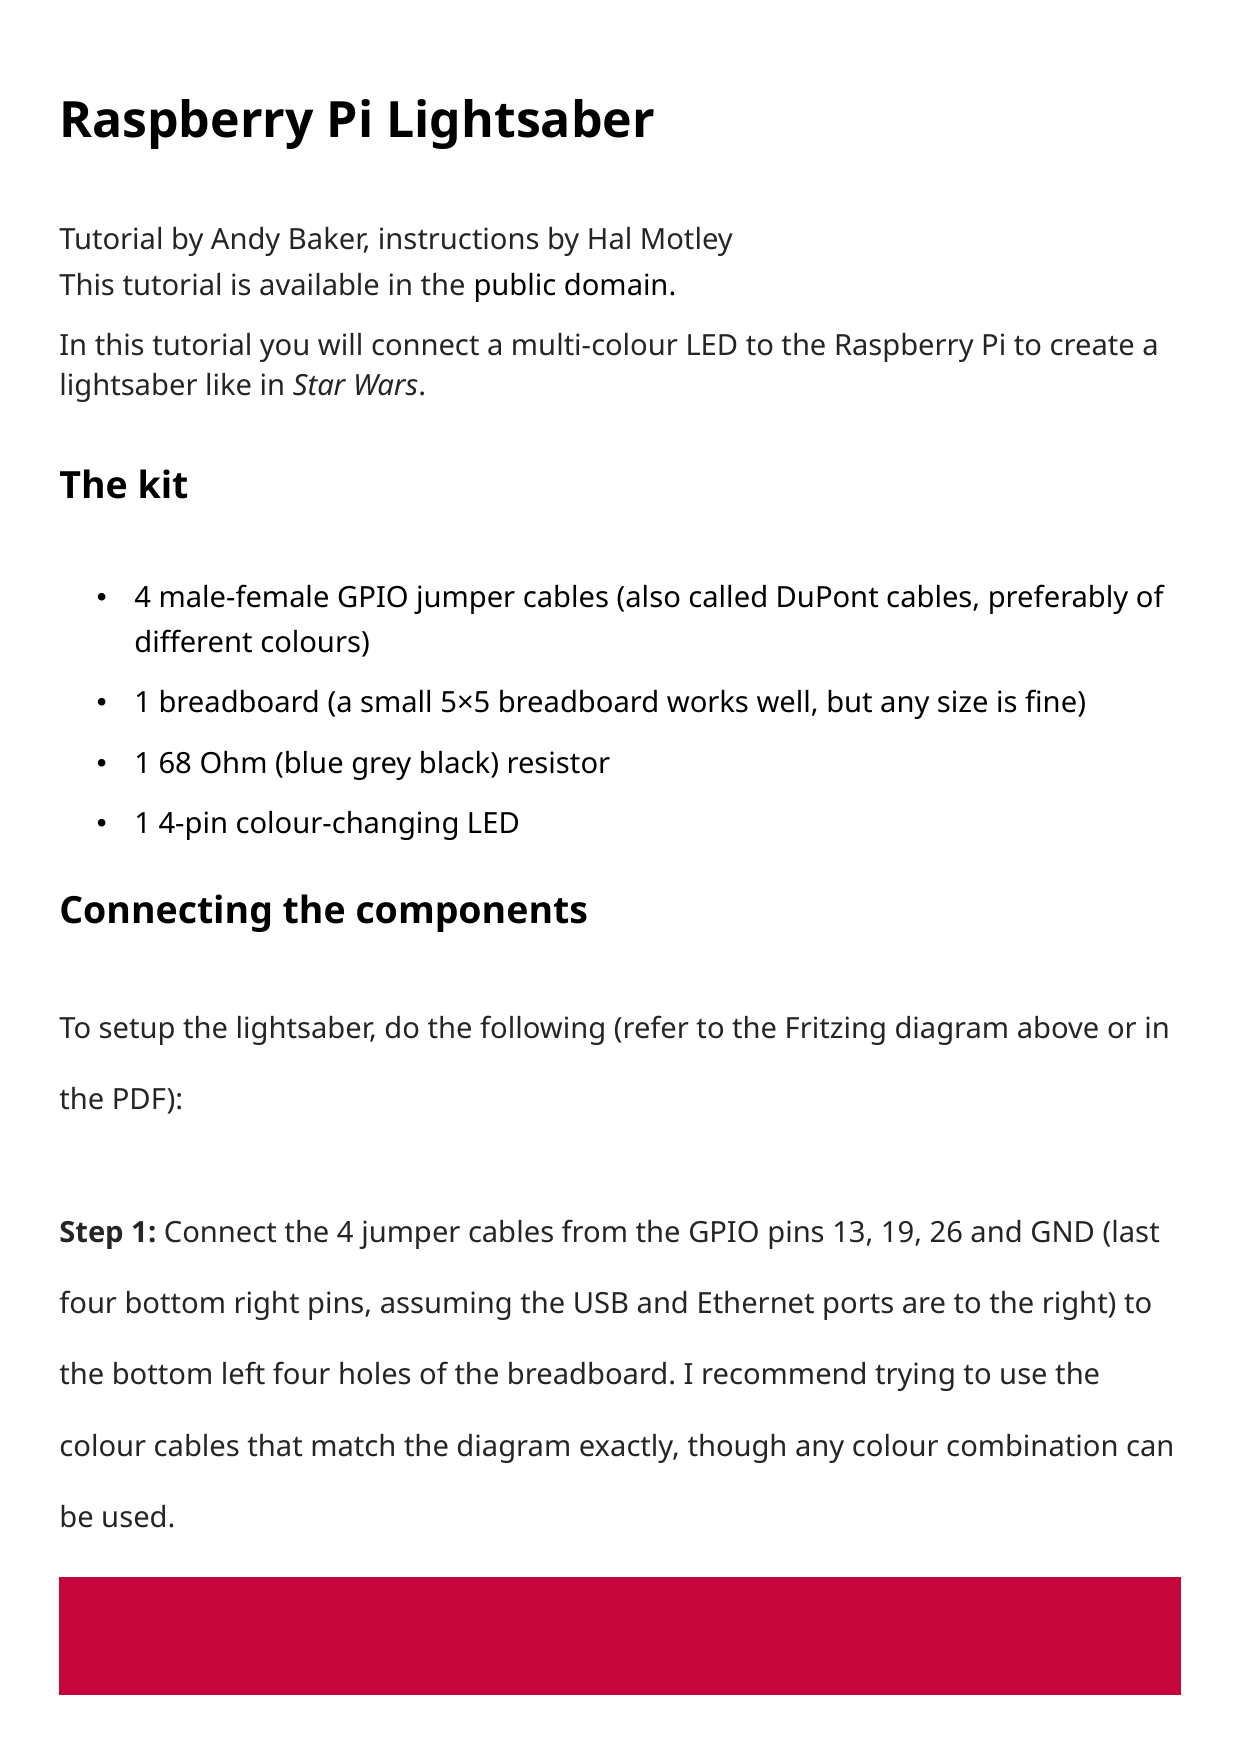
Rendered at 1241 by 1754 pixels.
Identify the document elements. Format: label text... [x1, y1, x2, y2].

text In this tutorial you will connect a multi-colour LED to the Raspberry Pi to create a lightsaber like in Star Wars. [59, 324, 1181, 404]
subtitle The kit [59, 458, 1181, 509]
text Step 1: Connect the 4 jumper cables from the GPIO pins 13, 19, 26 and GND (last four bottom right pins, assuming the USB and Ethernet ports are to the right) to the bottom left four holes of the breadboard. I recommend trying to use the colour cables that match the diagram exactly, though any colour combination can be used. [59, 1211, 1181, 1536]
subtitle Connecting the components [59, 883, 1181, 934]
list 1 68 Ohm (blue grey black) resistor [97, 742, 1181, 782]
subtitle Raspberry Pi Lightsaber [59, 84, 1181, 152]
list 1 4-pin colour-changing LED [97, 802, 1181, 842]
text To setup the lightsaber, do the following (refer to the Fritzing diagram above or in the PDF): [59, 1007, 1181, 1118]
list 1 breadboard (a small 5×5 breadboard works well, but any size is fine) [97, 682, 1181, 721]
list 4 male-female GPIO jumper cables (also called DuPont cables, preferably of different colours) [97, 576, 1181, 661]
text Tutorial by Andy Baker, instructions by Hal Motley This tutorial is available in the public domain. [59, 218, 1181, 304]
